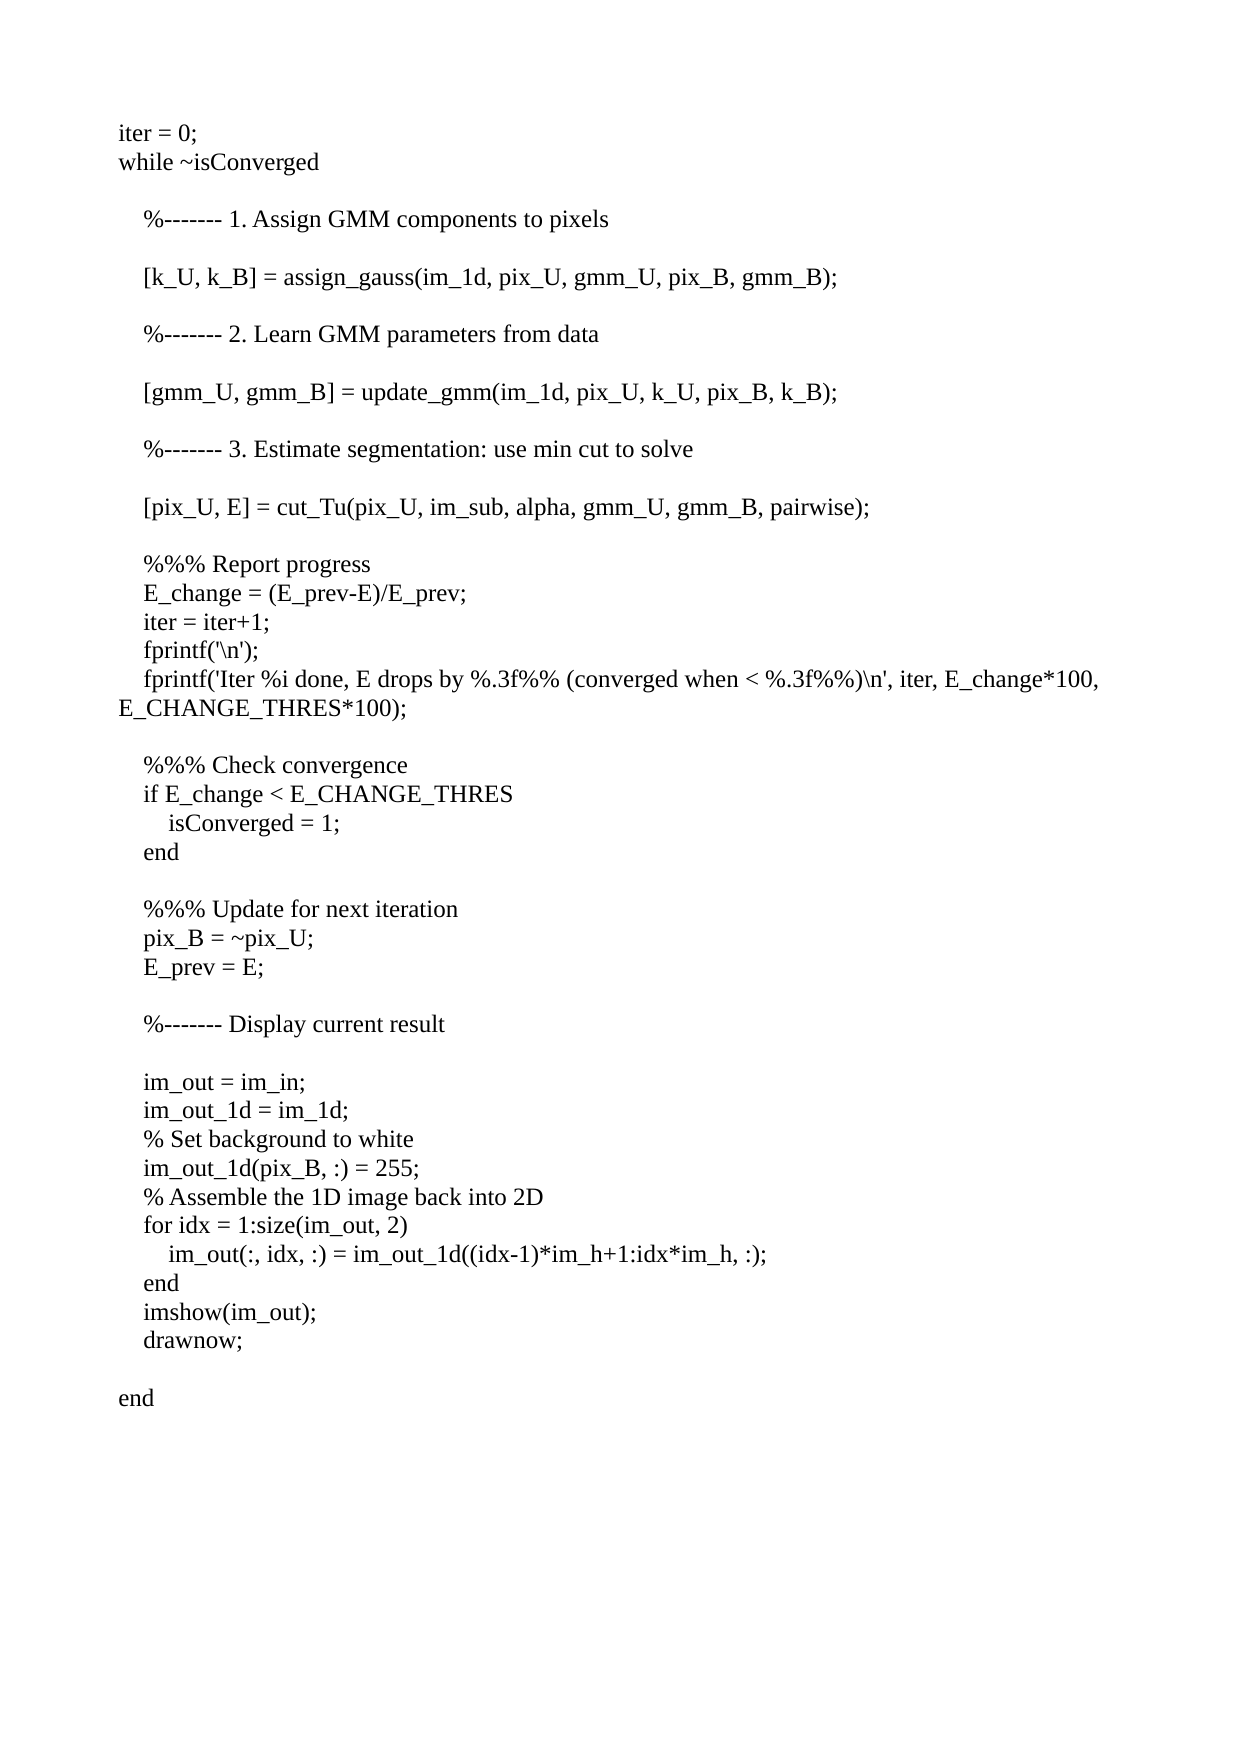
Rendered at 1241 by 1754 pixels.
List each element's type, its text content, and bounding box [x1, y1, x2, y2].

text if E_change < E_CHANGE_THRES [118, 779, 1122, 808]
text pix_B = ~pix_U; [118, 923, 1122, 952]
text end [118, 837, 1122, 866]
text %------- 3. Estimate segmentation: use min cut to solve [118, 434, 1122, 463]
text im_out(:, idx, :) = im_out_1d((idx-1)*im_h+1:idx*im_h, :); [118, 1239, 1122, 1268]
text fprintf('\n'); [118, 636, 1122, 664]
text isConverged = 1; [118, 808, 1122, 837]
text imshow(im_out); [118, 1297, 1122, 1326]
text while ~isConverged [118, 147, 1122, 176]
text E_prev = E; [118, 952, 1122, 981]
text [k_U, k_B] = assign_gauss(im_1d, pix_U, gmm_U, pix_B, gmm_B); [118, 262, 1122, 291]
text [pix_U, E] = cut_Tu(pix_U, im_sub, alpha, gmm_U, gmm_B, pairwise); [118, 492, 1122, 521]
text %%% Check convergence [118, 751, 1122, 779]
text end [118, 1268, 1122, 1297]
text fprintf('Iter %i done, E drops by %.3f%% (converged when < %.3f%%)\n', iter, E_change*100, E_CHANGE_THRES*100); [118, 664, 1122, 722]
text %%% Update for next iteration [118, 894, 1122, 923]
text im_out_1d = im_1d; [118, 1096, 1122, 1124]
text im_out = im_in; [118, 1067, 1122, 1096]
text end [118, 1383, 1122, 1412]
text iter = iter+1; [118, 607, 1122, 636]
text % Set background to white [118, 1124, 1122, 1153]
text %------- 2. Learn GMM parameters from data [118, 319, 1122, 348]
text E_change = (E_prev-E)/E_prev; [118, 578, 1122, 607]
text %------- Display current result [118, 1009, 1122, 1038]
text drawnow; [118, 1326, 1122, 1354]
text % Assemble the 1D image back into 2D [118, 1182, 1122, 1211]
text %%% Report progress [118, 549, 1122, 578]
text im_out_1d(pix_B, :) = 255; [118, 1153, 1122, 1182]
text for idx = 1:size(im_out, 2) [118, 1211, 1122, 1239]
text %------- 1. Assign GMM components to pixels [118, 204, 1122, 233]
text iter = 0; [118, 118, 1122, 147]
text [gmm_U, gmm_B] = update_gmm(im_1d, pix_U, k_U, pix_B, k_B); [118, 377, 1122, 406]
